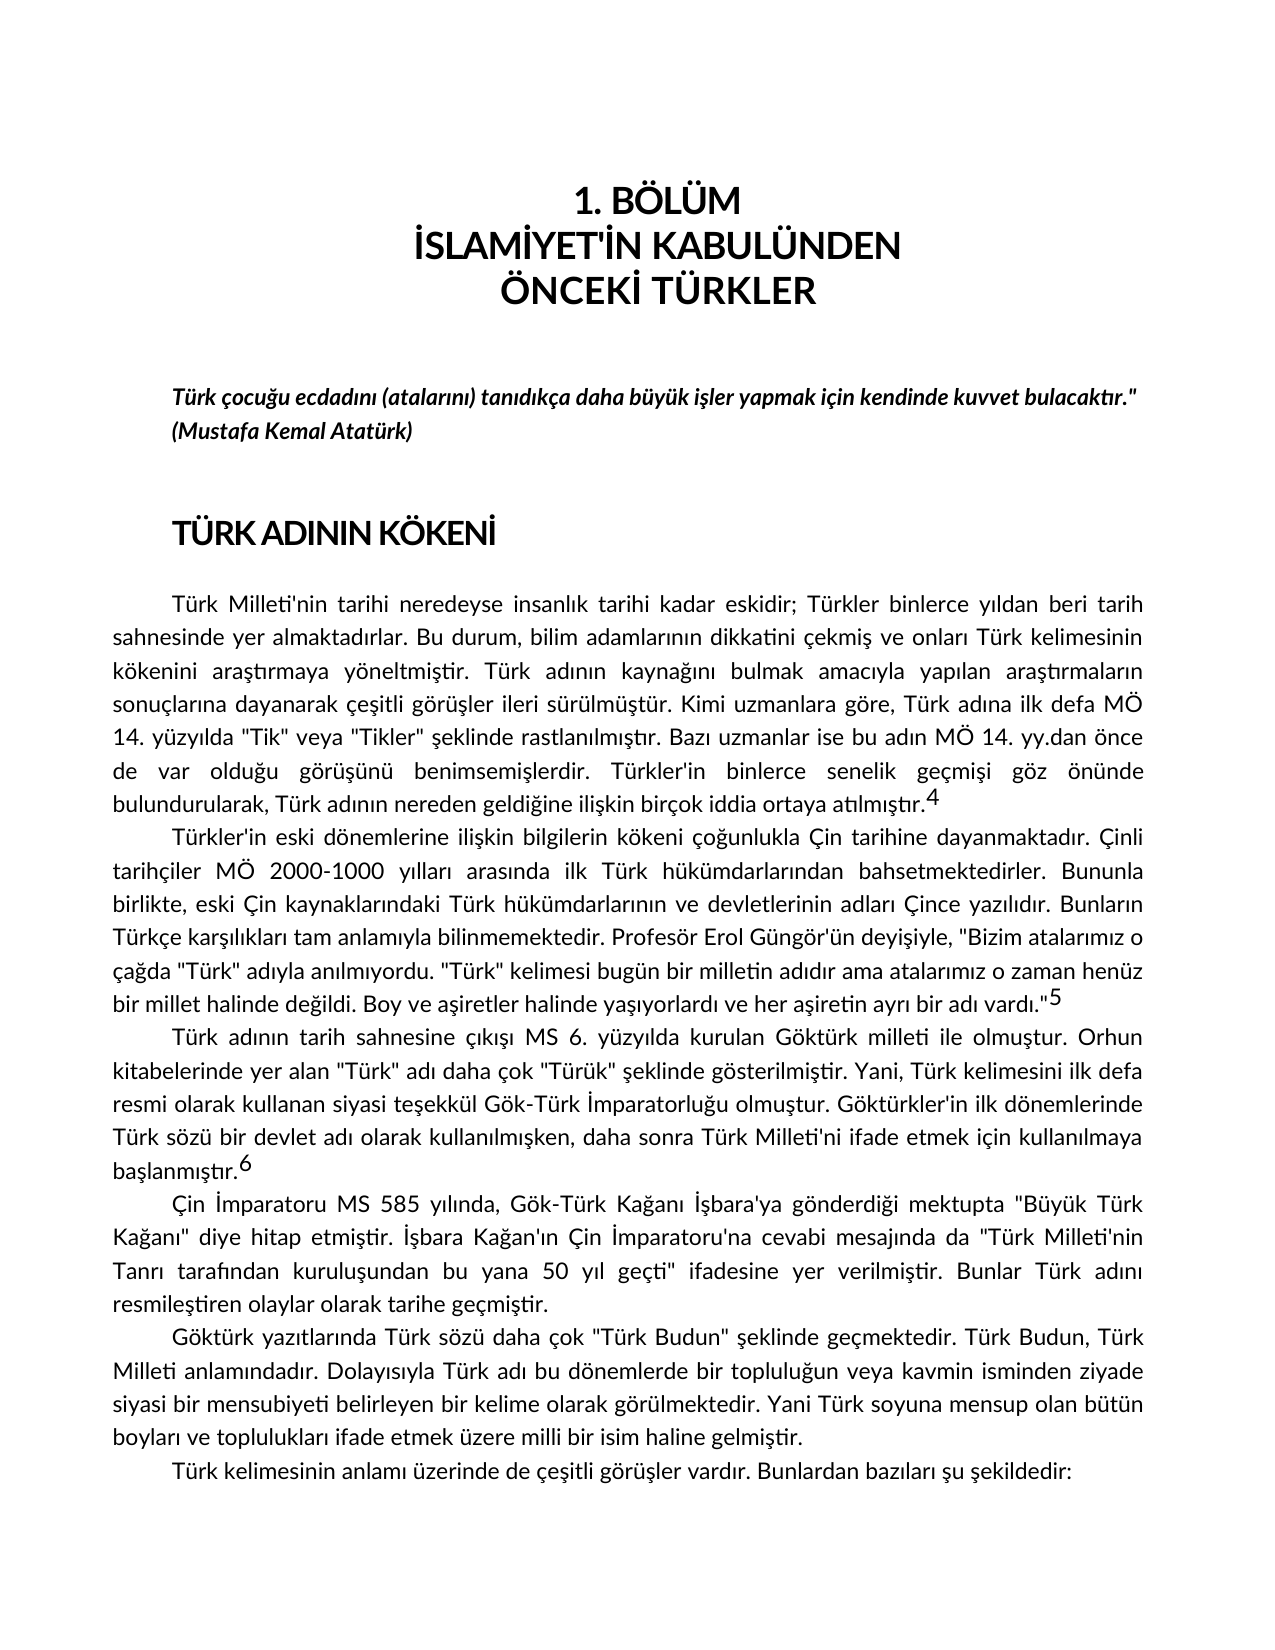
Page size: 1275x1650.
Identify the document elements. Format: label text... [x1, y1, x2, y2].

text Türkler'in eski dönemlerine ilişkin bilgilerin kökeni çoğunlukla Çin tarihine dayanmaktadır. Çinli tarihçiler MÖ 2000-1000 yılları arasında ilk Türk hükümdarlarından bahsetmektedirler. Bununla birlikte, eski Çin kaynaklarındaki Türk hükümdarlarının ve devletlerinin adları Çince yazılıdır. Bunların Türkçe karşılıkları tam anlamıyla bilinmemektedir. Profesör Erol Güngör'ün deyişiyle, "Bizim atalarımız o çağda "Türk" adıyla anılmıyordu. "Türk" kelimesi bugün bir milletin adıdır ama atalarımız o zaman henüz bir millet halinde değildi. Boy ve aşiretler halinde yaşıyorlardı ve her aşiretin ayrı bir adı vardı."5 [112, 819, 1145, 1019]
text Türk Milleti'nin tarihi neredeyse insanlık tarihi kadar eskidir; Türkler binlerce yıldan beri tarih sahnesinde yer almaktadırlar. Bu durum, bilim adamlarının dikkatini çekmiş ve onları Türk kelimesinin kökenini araştırmaya yöneltmiştir. Türk adının kaynağını bulmak amacıyla yapılan araştırmaların sonuçlarına dayanarak çeşitli görüşler ileri sürülmüştür. Kimi uzmanlara göre, Türk adına ilk defa MÖ 14. yüzyılda "Tik" veya "Tikler" şeklinde rastlanılmıştır. Bazı uzmanlar ise bu adın MÖ 14. yy.dan önce de var olduğu görüşünü benimsemişlerdir. Türkler'in binlerce senelik geçmişi göz önünde bulundurularak, Türk adının nereden geldiğine ilişkin birçok iddia ortaya atılmıştır.4 [112, 586, 1145, 819]
text Çin İmparatoru MS 585 yılında, Gök-Türk Kağanı İşbara'ya gönderdiği mektupta "Büyük Türk Kağanı" diye hitap etmiştir. İşbara Kağan'ın Çin İmparatoru'na cevabi mesajında da "Türk Milleti'nin Tanrı tarafından kuruluşundan bu yana 50 yıl geçti" ifadesine yer verilmiştir. Bunlar Türk adını resmileştiren olaylar olarak tarihe geçmiştir. [112, 1186, 1145, 1319]
text Türk kelimesinin anlamı üzerinde de çeşitli görüşler vardır. Bunlardan bazıları şu şekildedir: [112, 1452, 1145, 1486]
text (Mustafa Kemal Atatürk) [112, 412, 1145, 446]
text İSLAMİYET'İN KABULÜNDEN [172, 222, 1145, 267]
text Göktürk yazıtlarında Türk sözü daha çok "Türk Budun" şeklinde geçmektedir. Türk Budun, Türk Milleti anlamındadır. Dolayısıyla Türk adı bu dönemlerde bir topluluğun veya kavmin isminden ziyade siyasi bir mensubiyeti belirleyen bir kelime olarak görülmektedir. Yani Türk soyuna mensup olan bütün boyları ve toplulukları ifade etmek üzere milli bir isim haline gelmiştir. [112, 1319, 1145, 1452]
text Türk çocuğu ecdadını (atalarını) tanıdıkça daha büyük işler yapmak için kendinde kuvvet bulacaktır." [112, 379, 1145, 412]
list BÖLÜM [172, 177, 1145, 222]
text Türk Adının Kökeni [112, 512, 1145, 552]
text Türk adının tarih sahnesine çıkışı MS 6. yüzyılda kurulan Göktürk milleti ile olmuştur. Orhun kitabelerinde yer alan "Türk" adı daha çok "Türük" şeklinde gösterilmiştir. Yani, Türk kelimesini ilk defa resmi olarak kullanan siyasi teşekkül Gök-Türk İmparatorluğu olmuştur. Göktürkler'in ilk dönemlerinde Türk sözü bir devlet adı olarak kullanılmışken, daha sonra Türk Milleti'ni ifade etmek için kullanılmaya başlanmıştır.6 [112, 1019, 1145, 1186]
text ÖNCEKİ TÜRKLER [112, 267, 1145, 312]
